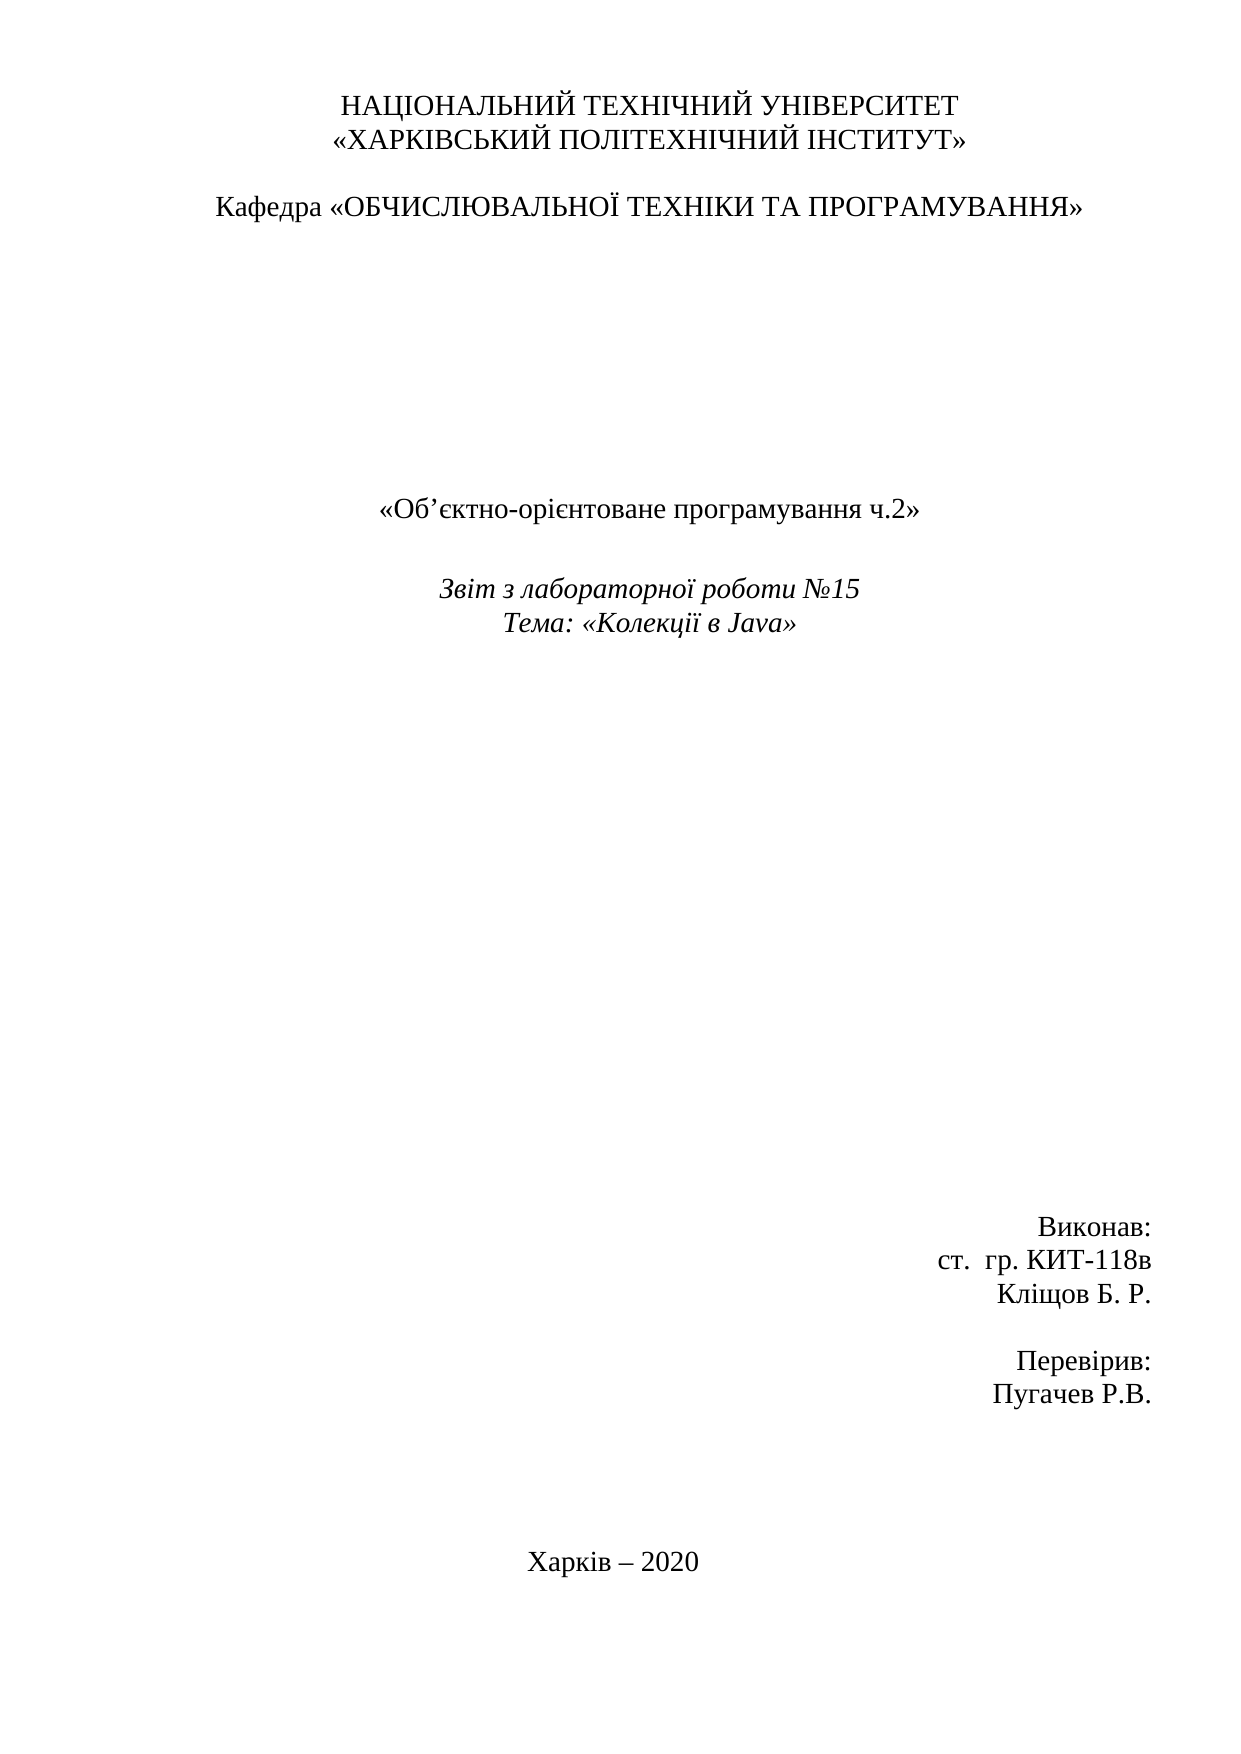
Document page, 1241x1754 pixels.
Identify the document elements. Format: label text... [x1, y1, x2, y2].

text Пугачев Р.В. [466, 1376, 1152, 1410]
text НАЦІОНАЛЬНИЙ ТЕХНІЧНИЙ УНІВЕРСИТЕТ [148, 88, 1152, 122]
text Перевірив: [466, 1343, 1152, 1376]
text Кліщов Б. Р. [466, 1276, 1152, 1309]
text Кафедра «ОБЧИСЛЮВАЛЬНОЇ ТЕХНІКИ ТА ПРОГРАМУВАННЯ» [148, 189, 1152, 223]
text «ХАРКІВСЬКИЙ ПОЛІТЕХНІЧНИЙ ІНСТИТУТ» [148, 122, 1152, 156]
text Харків – 2020 [148, 1544, 1152, 1578]
text Тема: «Колекції в Java» [148, 605, 1152, 638]
text ст. гр. КИТ-118в [466, 1242, 1152, 1276]
text Звiт з лабораторної роботи №15 [148, 571, 1152, 605]
text Виконав: [466, 1209, 1152, 1242]
subtitle «Об’єктно-орієнтоване програмування ч.2» [148, 491, 1152, 524]
